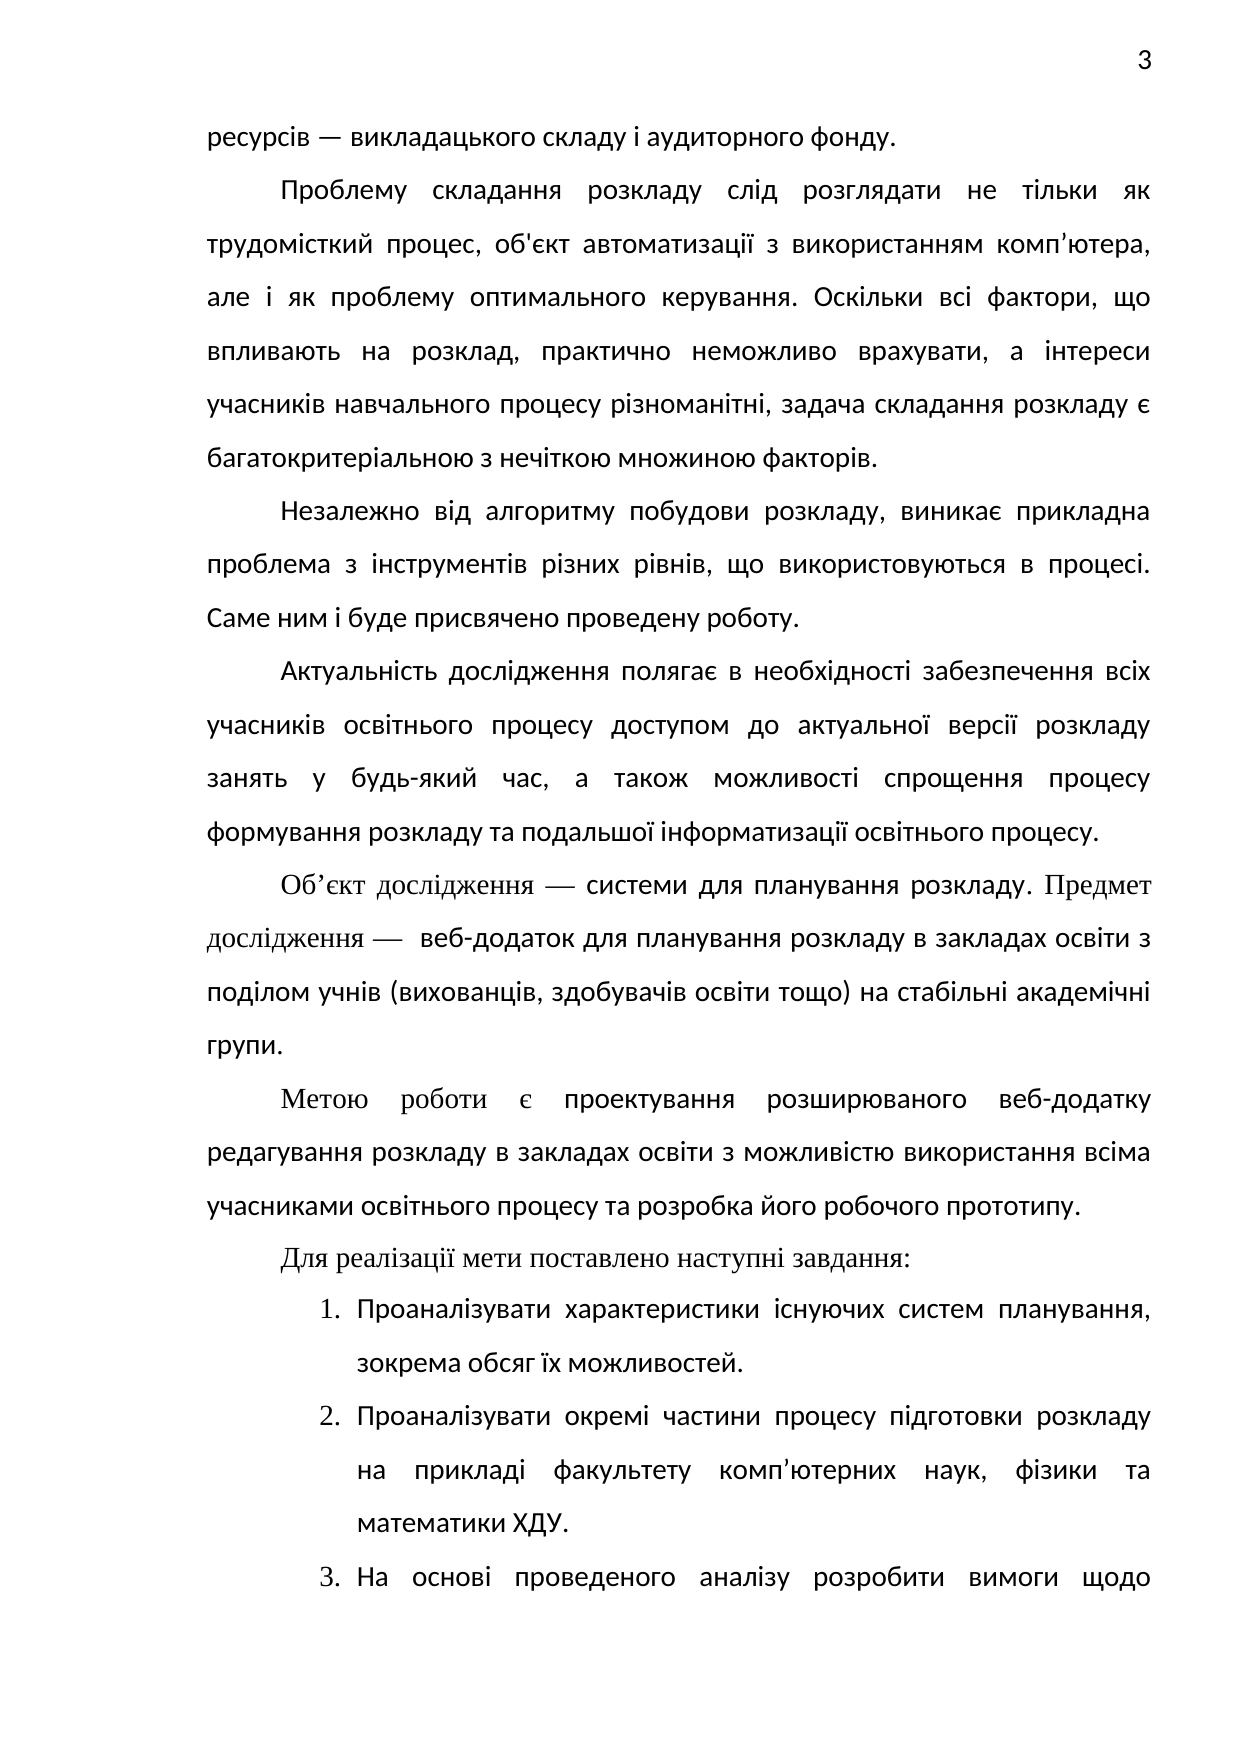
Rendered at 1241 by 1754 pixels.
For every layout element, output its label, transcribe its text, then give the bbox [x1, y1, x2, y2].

text Проблему складання розкладу слід розглядати не тільки як трудомісткий процес, об'єкт автоматизації з використанням комп’ютера, але і як проблему оптимального керування. Оскільки всі фактори, що впливають на розклад, практично неможливо врахувати, а інтереси учасників навчального процесу різноманітні, задача складання розкладу є багатокритеріальною з нечіткою множиною факторів. [207, 171, 1152, 474]
text Об’єкт дослідження — системи для планування розкладу. Предмет дослідження — веб-додаток для планування розкладу в закладах освіти з поділом учнів (вихованців, здобувачів освіти тощо) на стабільні академічні групи. [207, 866, 1152, 1062]
text Актуальність дослідження полягає в необхідності забезпечення всіх учасників освітнього процесу доступом до актуальної версії розкладу занять у будь-який час, а також можливості спрощення процесу формування розкладу та подальшої інформатизації освітнього процесу. [207, 652, 1152, 848]
list На основі проведеного аналізу розробити вимоги щодо [319, 1558, 1152, 1593]
text Незалежно від алгоритму побудови розкладу, виникає прикладна проблема з інструментів різних рівнів, що використовуються в процесі. Саме ним і буде присвячено проведену роботу. [207, 492, 1152, 634]
list Проаналізувати характеристики існуючих систем планування, зокрема обсяг їх можливостей. [319, 1291, 1152, 1379]
text Для реалізації мети поставлено наступні завдання: [207, 1240, 1152, 1274]
list Проаналізувати окремі частини процесу підготовки розкладу на прикладі факультету комп’ютерних наук, фізики та математики ХДУ. [319, 1397, 1152, 1540]
text ресурсів — викладацького складу і аудиторного фонду. [207, 118, 1152, 154]
text Метою роботи є проектування розширюваного веб-додатку редагування розкладу в закладах освіти з можливістю використання всіма учасниками освітнього процесу та розробка його робочого прототипу. [207, 1080, 1152, 1222]
